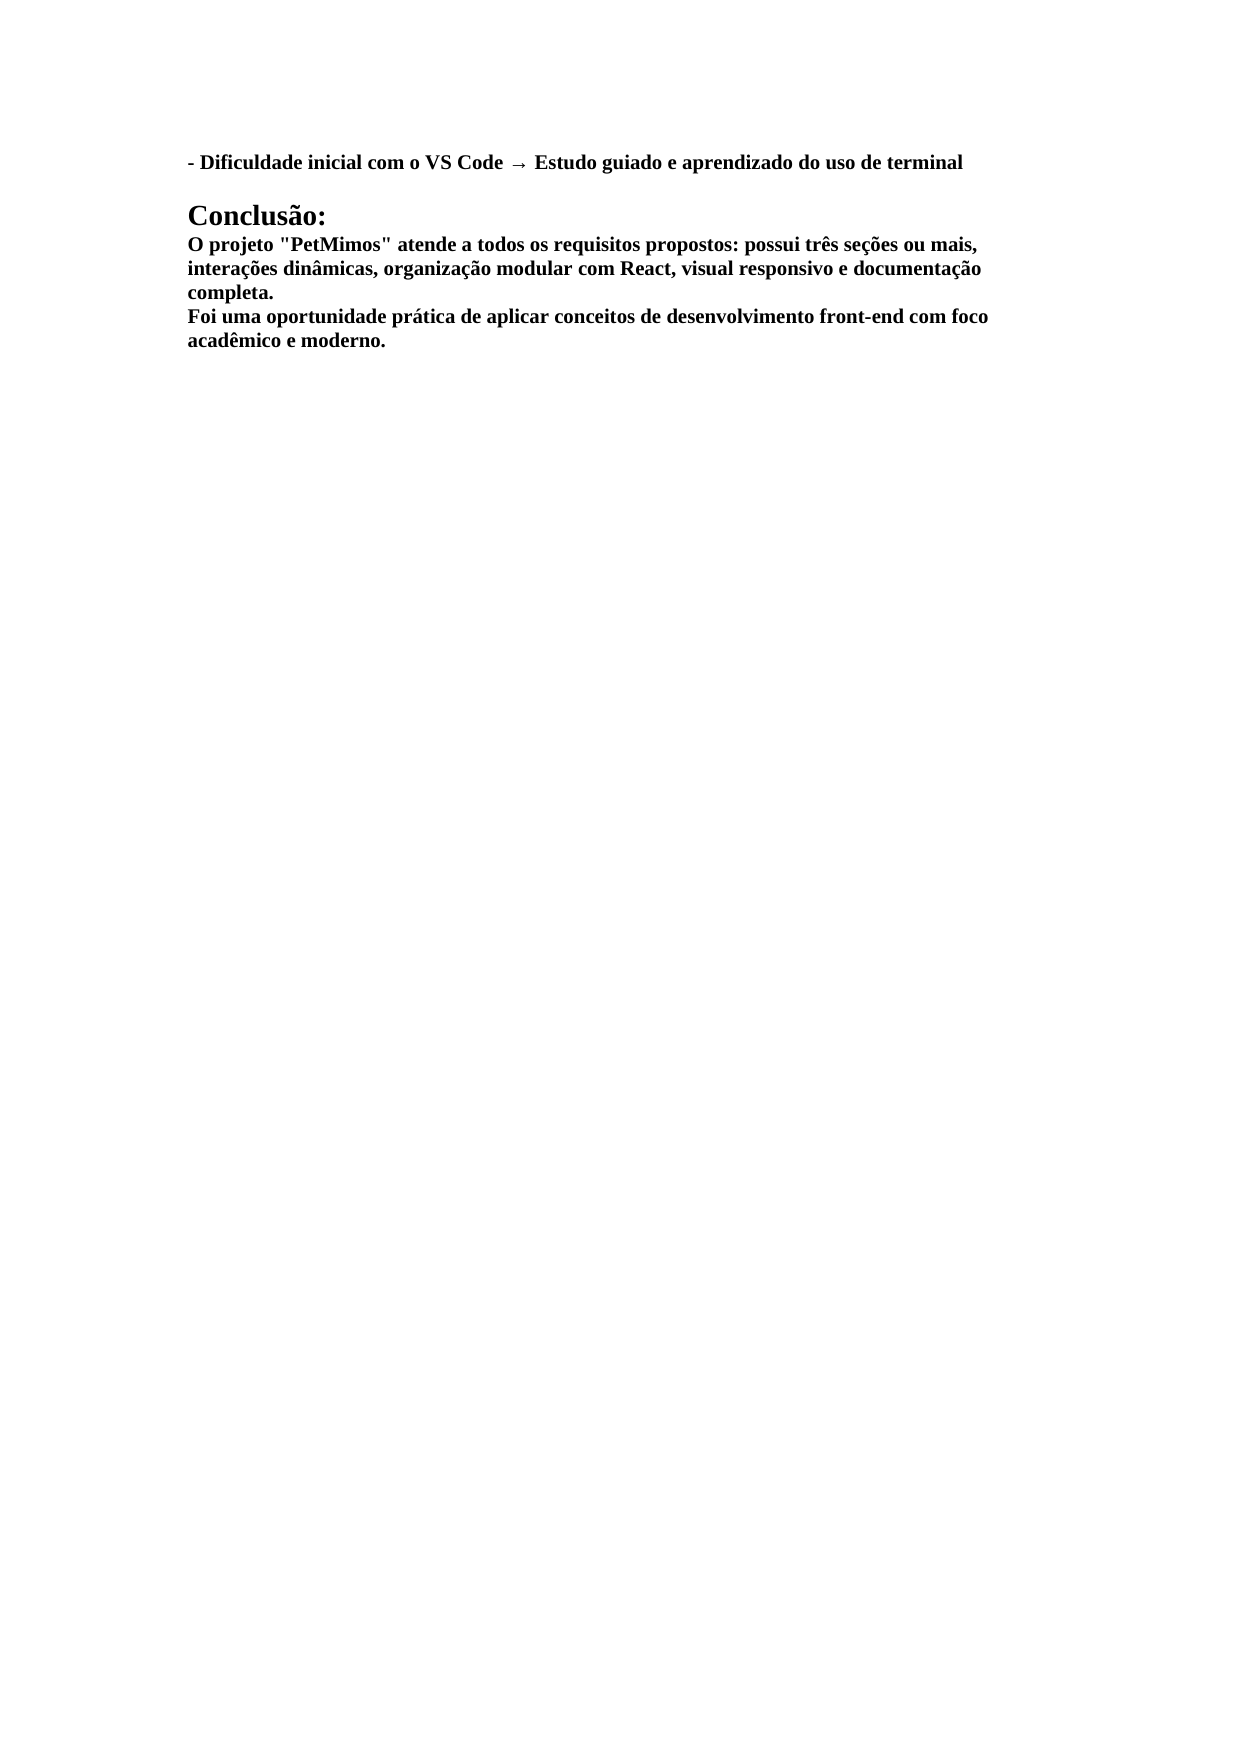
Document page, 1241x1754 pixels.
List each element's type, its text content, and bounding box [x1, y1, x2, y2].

subtitle - Dificuldade inicial com o VS Code → Estudo guiado e aprendizado do uso de terminal Conclusão: O projeto "PetMimos" atende a todos os requisitos propostos: possui três seções ou mais, interações dinâmicas, organização modular com React, visual responsivo e documentação completa. Foi uma oportunidade prática de aplicar conceitos de desenvolvimento front-end com foco acadêmico e moderno. [187, 150, 1053, 378]
